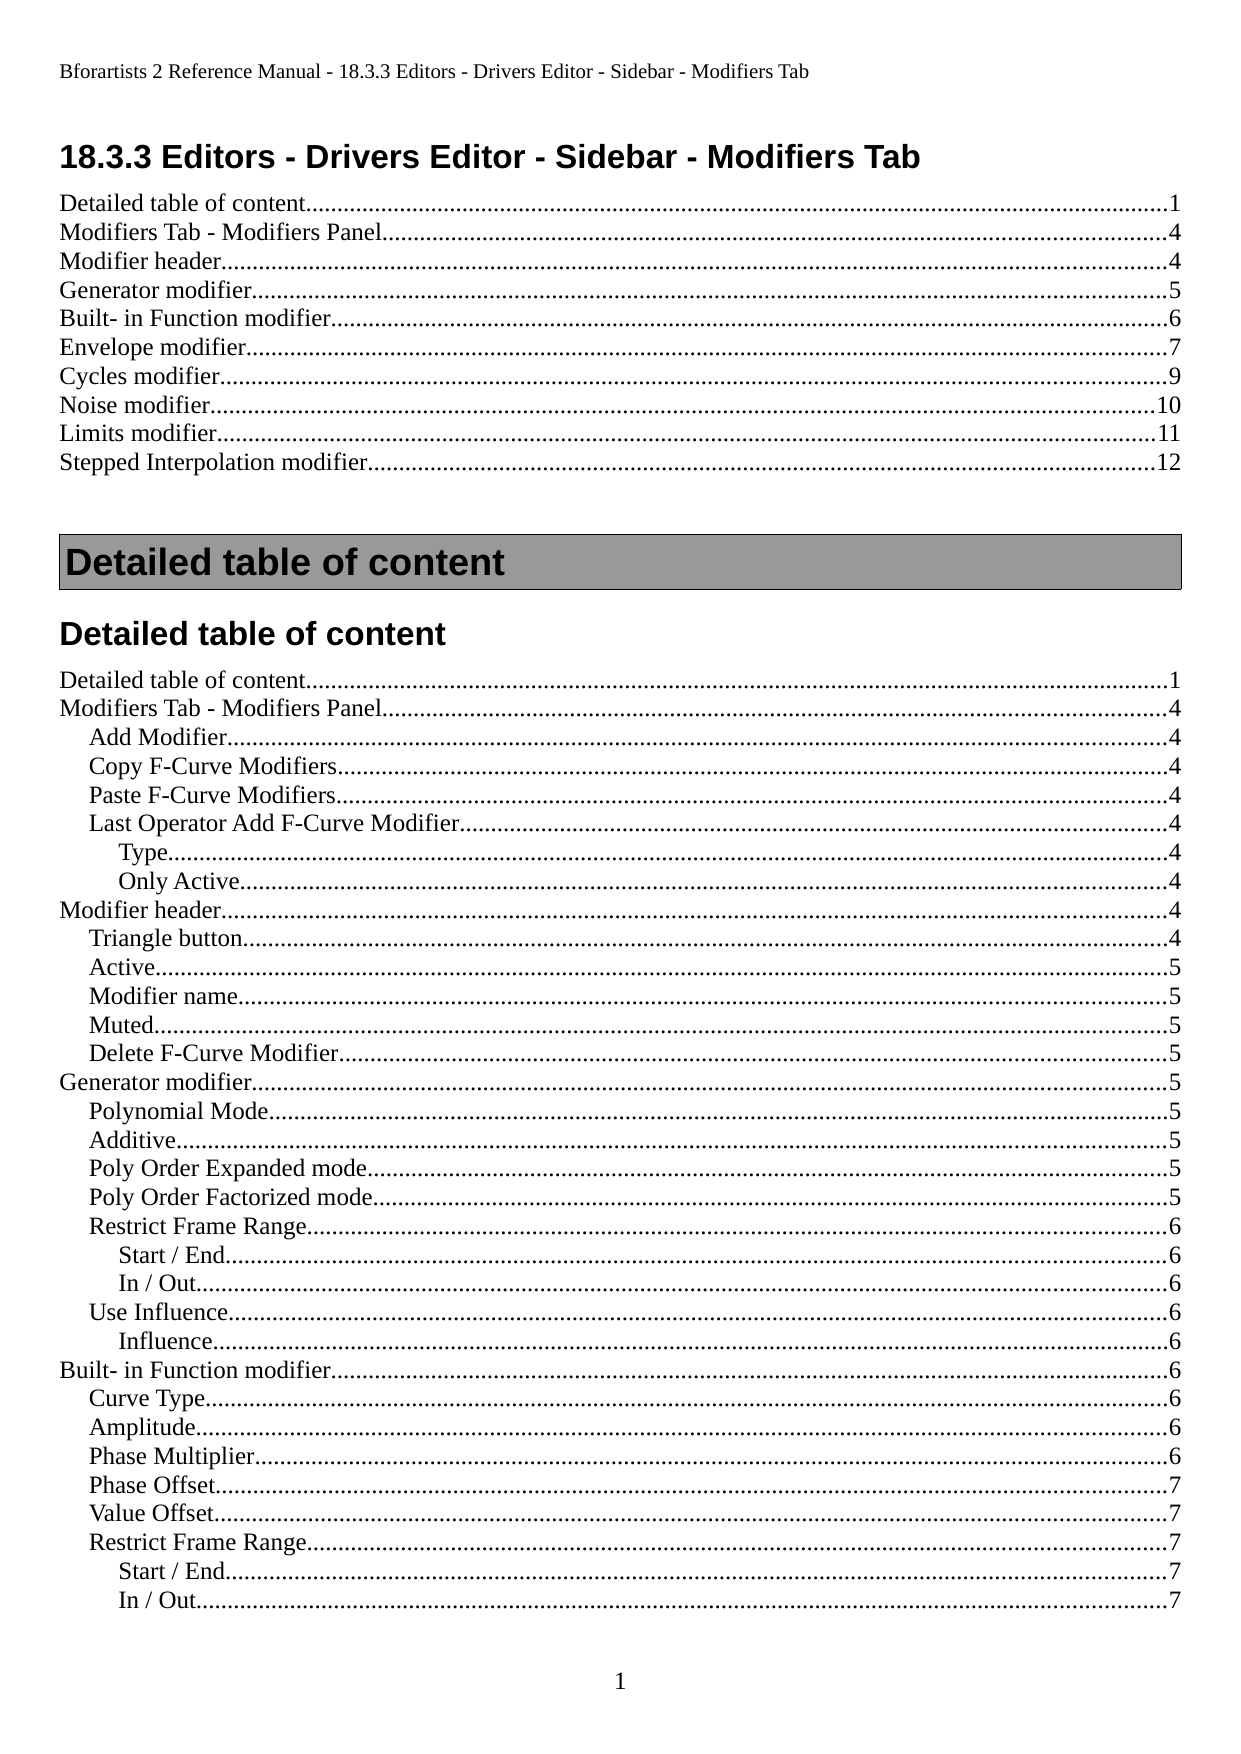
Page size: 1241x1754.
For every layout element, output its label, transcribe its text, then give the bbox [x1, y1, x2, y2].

text Modifier name 5 [88, 981, 1181, 1010]
text Type 4 [118, 837, 1181, 866]
text Restrict Frame Range 7 [88, 1527, 1181, 1556]
text Phase Offset 7 [88, 1470, 1181, 1498]
text Noise modifier 10 [59, 390, 1181, 418]
text Additive 5 [88, 1125, 1181, 1153]
text Amplitude 6 [88, 1412, 1181, 1441]
text Cycles modifier 9 [59, 361, 1181, 390]
text Last Operator Add F-Curve Modifier 4 [88, 808, 1181, 837]
text Generator modifier 5 [59, 275, 1181, 303]
text Built- in Function modifier 6 [59, 1355, 1181, 1383]
text Only Active 4 [118, 866, 1181, 895]
text Modifier header 4 [59, 895, 1181, 923]
text Triangle button 4 [88, 923, 1181, 952]
text Delete F-Curve Modifier 5 [88, 1038, 1181, 1067]
text Modifier header 4 [59, 246, 1181, 275]
text Influence 6 [118, 1326, 1181, 1355]
table_header Detailed table of content [60, 535, 1181, 589]
text Start / End 6 [118, 1240, 1181, 1268]
text In / Out 7 [118, 1585, 1181, 1613]
text Envelope modifier 7 [59, 332, 1181, 361]
text Start / End 7 [118, 1556, 1181, 1585]
text Curve Type 6 [88, 1383, 1181, 1412]
text Poly Order Factorized mode 5 [88, 1182, 1181, 1211]
text Modifiers Tab - Modifiers Panel 4 [59, 693, 1181, 722]
text Detailed table of content 1 [59, 665, 1181, 693]
text Modifiers Tab - Modifiers Panel 4 [59, 217, 1181, 246]
text Paste F-Curve Modifiers 4 [88, 780, 1181, 808]
text Polynomial Mode 5 [88, 1096, 1181, 1125]
text Restrict Frame Range 6 [88, 1211, 1181, 1240]
text Poly Order Expanded mode 5 [88, 1153, 1181, 1182]
text Limits modifier 11 [59, 418, 1181, 447]
text Detailed table of content 1 [59, 188, 1181, 217]
text In / Out 6 [118, 1268, 1181, 1297]
text Use Influence 6 [88, 1297, 1181, 1326]
text Copy F-Curve Modifiers 4 [88, 751, 1181, 780]
text Value Offset 7 [88, 1498, 1181, 1527]
text Stepped Interpolation modifier 12 [59, 447, 1181, 476]
text Muted 5 [88, 1010, 1181, 1038]
text Add Modifier 4 [88, 722, 1181, 751]
subtitle 18.3.3 Editors - Drivers Editor - Sidebar - Modifiers Tab [59, 138, 1181, 176]
subtitle Detailed table of content [59, 614, 1181, 652]
text Built- in Function modifier 6 [59, 303, 1181, 332]
text Active 5 [88, 952, 1181, 981]
text Generator modifier 5 [59, 1067, 1181, 1096]
text Phase Multiplier 6 [88, 1441, 1181, 1470]
